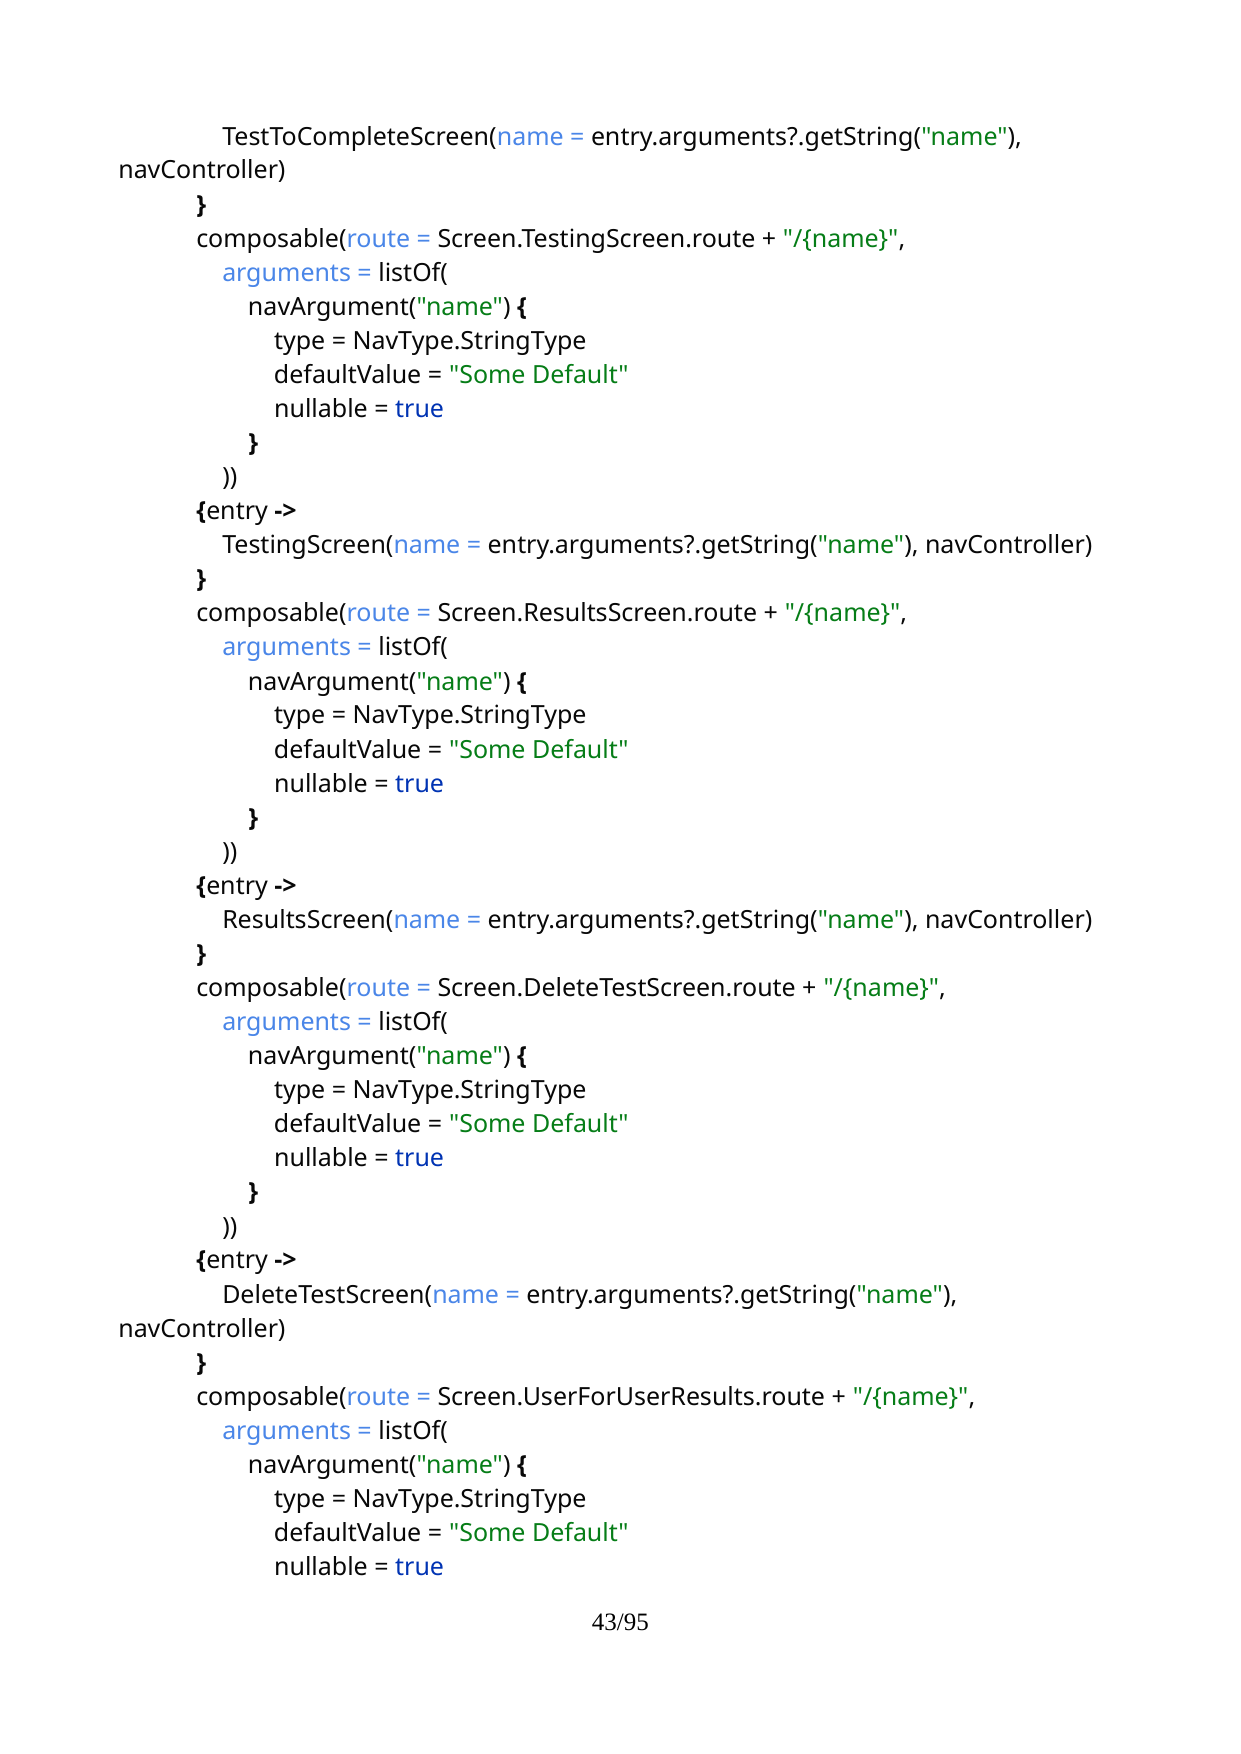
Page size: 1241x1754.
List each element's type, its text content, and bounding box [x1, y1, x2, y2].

text TestToCompleteScreen(name = entry.arguments?.getString("name"), navController) } composable(route = Screen.TestingScreen.route + "/{name}", arguments = listOf( navArgument("name") { type = NavType.StringType defaultValue = "Some Default" nullable = true } )) {entry -> TestingScreen(name = entry.arguments?.getString("name"), navController) } composable(route = Screen.ResultsScreen.route + "/{name}", arguments = listOf( navArgument("name") { type = NavType.StringType defaultValue = "Some Default" nullable = true } )) {entry -> ResultsScreen(name = entry.arguments?.getString("name"), navController) } composable(route = Screen.DeleteTestScreen.route + "/{name}", arguments = listOf( navArgument("name") { type = NavType.StringType defaultValue = "Some Default" nullable = true } )) {entry -> DeleteTestScreen(name = entry.arguments?.getString("name"), navController) } composable(route = Screen.UserForUserResults.route + "/{name}", arguments = listOf( navArgument("name") { type = NavType.StringType defaultValue = "Some Default" nullable = true [118, 118, 1122, 1583]
